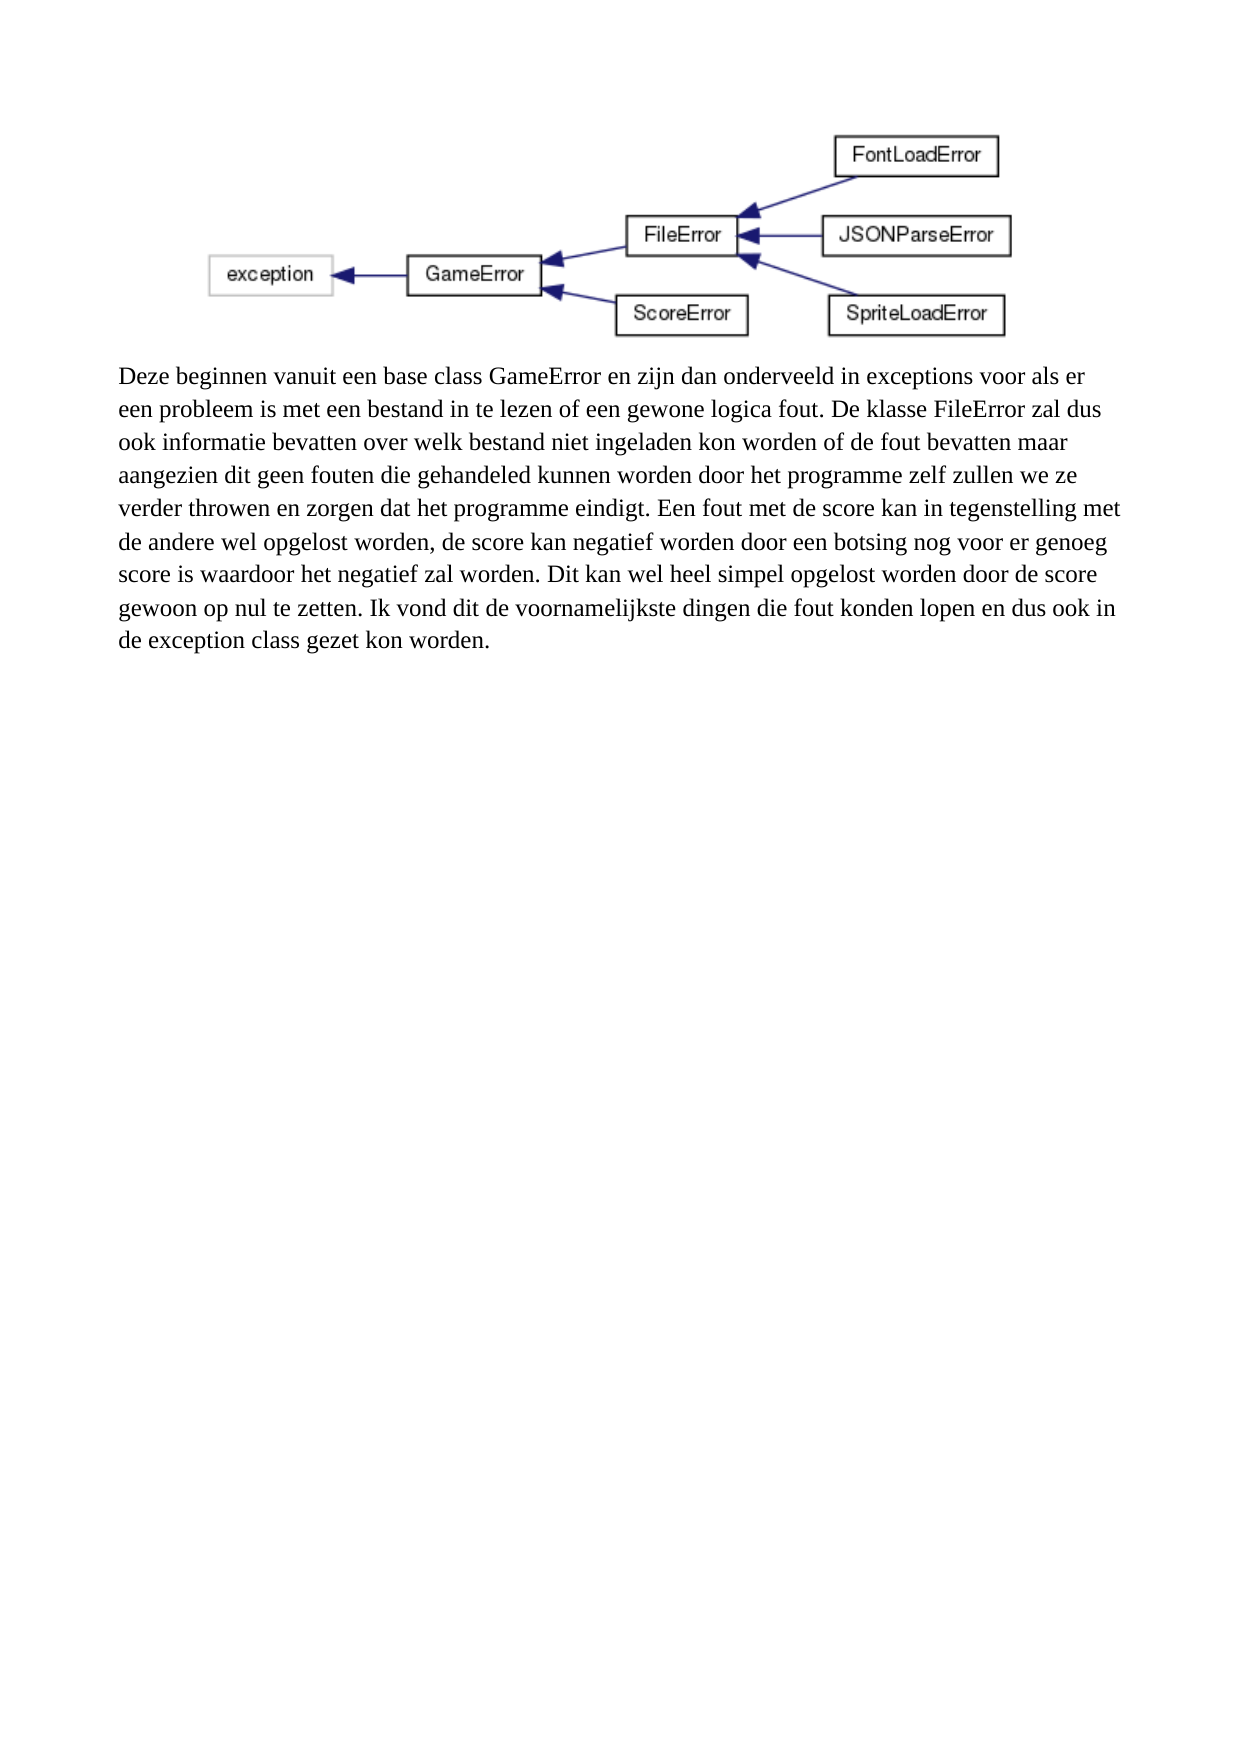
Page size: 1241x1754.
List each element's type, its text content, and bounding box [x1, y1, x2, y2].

picture [192, 118, 1048, 358]
text Deze beginnen vanuit een base class GameError en zijn dan onderveeld in exceptions voor als er een probleem is met een bestand in te lezen of een gewone logica fout. De klasse FileError zal dus ook informatie bevatten over welk bestand niet ingeladen kon worden of de fout bevatten maar aangezien dit geen fouten die gehandeled kunnen worden door het programme zelf zullen we ze verder throwen en zorgen dat het programme eindigt. Een fout met de score kan in tegenstelling met de andere wel opgelost worden, de score kan negatief worden door een botsing nog voor er genoeg score is waardoor het negatief zal worden. Dit kan wel heel simpel opgelost worden door de score gewoon op nul te zetten. Ik vond dit de voornamelijkste dingen die fout konden lopen en dus ook in de exception class gezet kon worden. [118, 118, 1122, 654]
